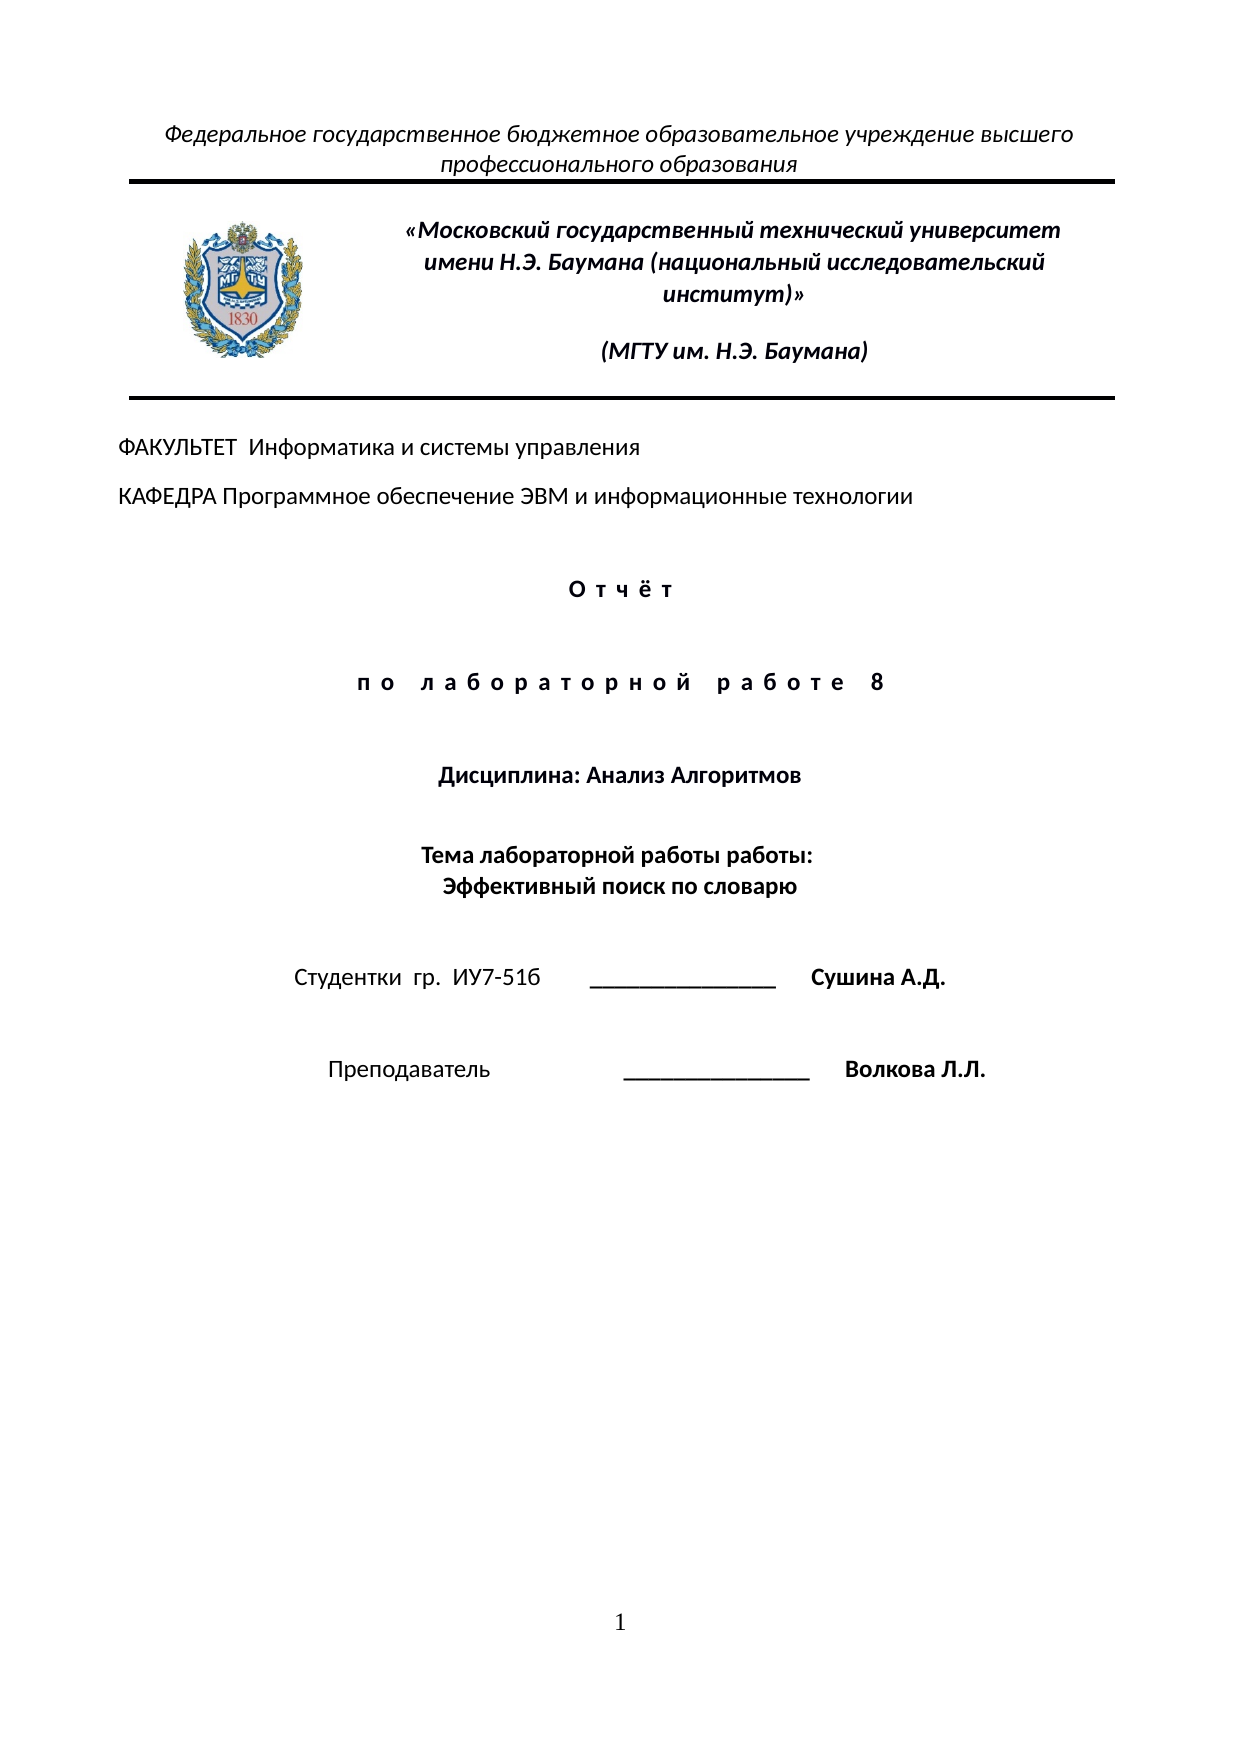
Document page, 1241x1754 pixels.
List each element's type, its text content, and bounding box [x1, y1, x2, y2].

text Тема лабораторной работы работы: [118, 839, 1122, 870]
text КАФЕДРА Программное обеспечение ЭВМ и информационные технологии [118, 480, 1122, 511]
text ФАКУЛЬТЕТ Информатика и системы управления [118, 431, 1122, 461]
text Студентки гр. ИУ7-51б _______________ Сушина А.Д. [118, 962, 1122, 992]
table_header [129, 184, 356, 396]
text Дисциплина: Анализ Алгоритмов [118, 759, 1122, 789]
text Федеральное государственное бюджетное образовательное учреждение высшего профессионального образования [118, 118, 1122, 179]
text Эффективный поиск по словарю [118, 870, 1122, 901]
table_header «Московский государственный технический университет имени Н.Э. Баумана (национальный исследовательский институт)» (МГТУ им. Н.Э. Баумана) [356, 184, 1115, 396]
text по лабораторной работе 8 [118, 666, 1122, 696]
text Отчёт [118, 573, 1122, 603]
picture [183, 221, 303, 358]
text Преподаватель _______________ Волкова Л.Л. [192, 1053, 1122, 1084]
